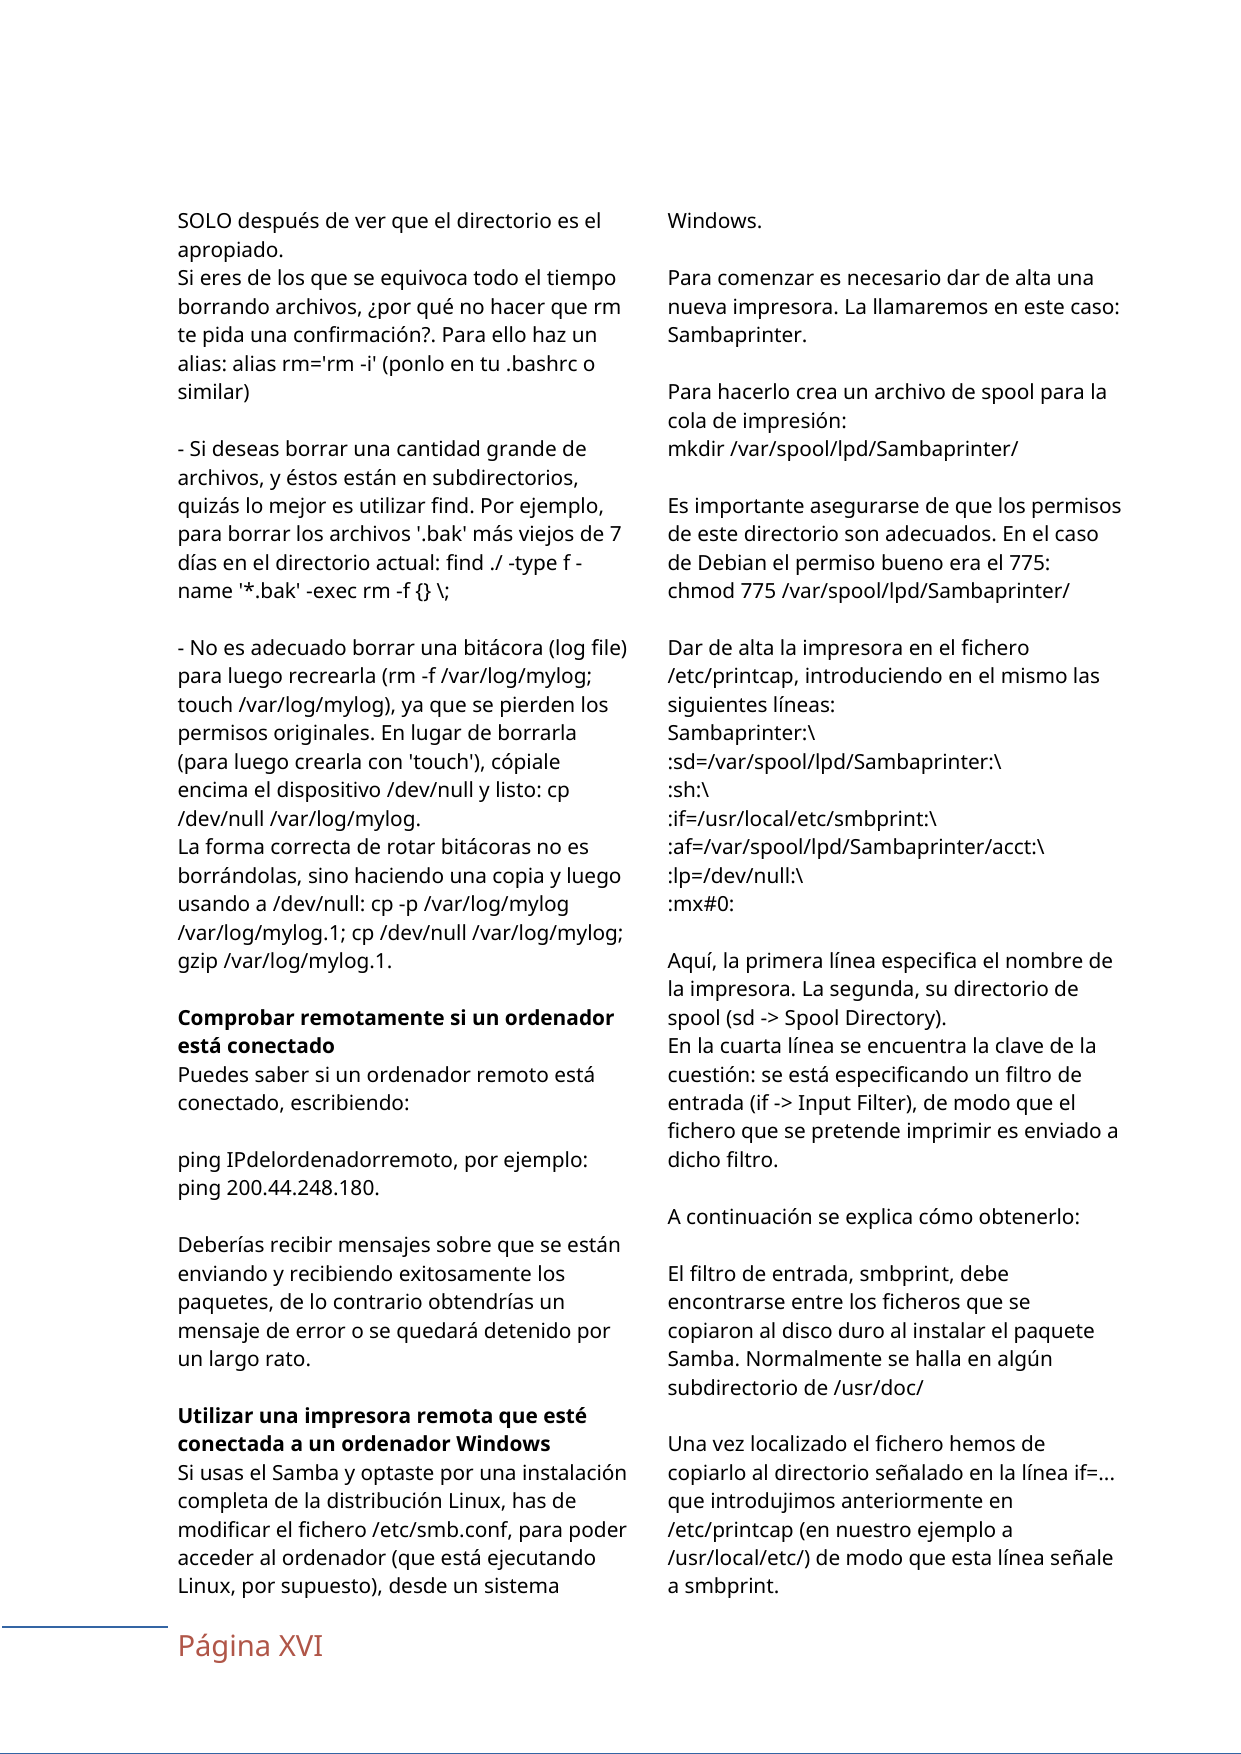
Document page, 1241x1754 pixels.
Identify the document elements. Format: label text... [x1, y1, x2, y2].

text La forma correcta de rotar bitácoras no es borrándolas, sino haciendo una copia y luego usando a /dev/null: cp -p /var/log/mylog /var/log/mylog.1; cp /dev/null /var/log/mylog; gzip /var/log/mylog.1. [177, 832, 632, 974]
text Para hacerlo crea un archivo de spool para la cola de impresión: [667, 377, 1122, 434]
text Deberías recibir mensajes sobre que se están enviando y recibiendo exitosamente los paquetes, de lo contrario obtendrías un mensaje de error o se quedará detenido por un largo rato. [177, 1230, 632, 1373]
text mkdir /var/spool/lpd/Sambaprinter/ [667, 434, 1122, 463]
text El filtro de entrada, smbprint, debe encontrarse entre los ficheros que se copiaron al disco duro al instalar el paquete Samba. Normalmente se halla en algún subdirectorio de /usr/doc/ [667, 1259, 1122, 1401]
text En la cuarta línea se encuentra la clave de la cuestión: se está especificando un filtro de entrada (if -> Input Filter), de modo que el fichero que se pretende imprimir es enviado a dicho filtro. [667, 1031, 1122, 1173]
text Sambaprinter:\ [667, 718, 1122, 747]
text - Si deseas borrar una cantidad grande de archivos, y éstos están en subdirectorios, quizás lo mejor es utilizar find. Por ejemplo, para borrar los archivos '.bak' más viejos de 7 días en el directorio actual: find ./ -type f -name '*.bak' -exec rm -f {} \; [177, 434, 632, 605]
text ping IPdelordenadorremoto, por ejemplo: ping 200.44.248.180. [177, 1145, 632, 1202]
text :sh:\ [667, 775, 1122, 804]
text Si usas el Samba y optaste por una instalación completa de la distribución Linux, has de modificar el fichero /etc/smb.conf, para poder acceder al ordenador (que está ejecutando Linux, por supuesto), desde un sistema [177, 1458, 632, 1600]
text Windows. [667, 207, 1122, 235]
text :mx#0: [667, 889, 1122, 918]
text A continuación se explica cómo obtenerlo: [667, 1202, 1122, 1230]
text Para comenzar es necesario dar de alta una nueva impresora. La llamaremos en este caso: Sambaprinter. [667, 263, 1122, 349]
text Utilizar una impresora remota que esté conectada a un ordenador Windows [177, 1401, 632, 1458]
text Comprobar remotamente si un ordenador está conectado [177, 1003, 632, 1060]
text :af=/var/spool/lpd/Sambaprinter/acct:\ [667, 832, 1122, 861]
text Es importante asegurarse de que los permisos de este directorio son adecuados. En el caso de Debian el permiso bueno era el 775: chmod 775 /var/spool/lpd/Sambaprinter/ [667, 491, 1122, 605]
text Si eres de los que se equivoca todo el tiempo borrando archivos, ¿por qué no hacer que rm te pida una confirmación?. Para ello haz un alias: alias rm='rm -i' (ponlo en tu .bashrc o similar) [177, 263, 632, 406]
text Una vez localizado el fichero hemos de copiarlo al directorio señalado en la línea if=... que introdujimos anteriormente en /etc/printcap (en nuestro ejemplo a /usr/local/etc/) de modo que esta línea señale a smbprint. [667, 1429, 1122, 1600]
text :if=/usr/local/etc/smbprint:\ [667, 804, 1122, 832]
text Dar de alta la impresora en el fichero /etc/printcap, introduciendo en el mismo las siguientes líneas: [667, 633, 1122, 718]
text :sd=/var/spool/lpd/Sambaprinter:\ [667, 747, 1122, 775]
text Puedes saber si un ordenador remoto está conectado, escribiendo: [177, 1060, 632, 1117]
text - No es adecuado borrar una bitácora (log file) para luego recrearla (rm -f /var/log/mylog; touch /var/log/mylog), ya que se pierden los permisos originales. En lugar de borrarla (para luego crearla con 'touch'), cópiale encima el dispositivo /dev/null y listo: cp /dev/null /var/log/mylog. [177, 633, 632, 832]
text SOLO después de ver que el directorio es el apropiado. [177, 207, 632, 263]
text :lp=/dev/null:\ [667, 861, 1122, 889]
text Aquí, la primera línea especifica el nombre de la impresora. La segunda, su directorio de spool (sd -> Spool Directory). [667, 946, 1122, 1031]
